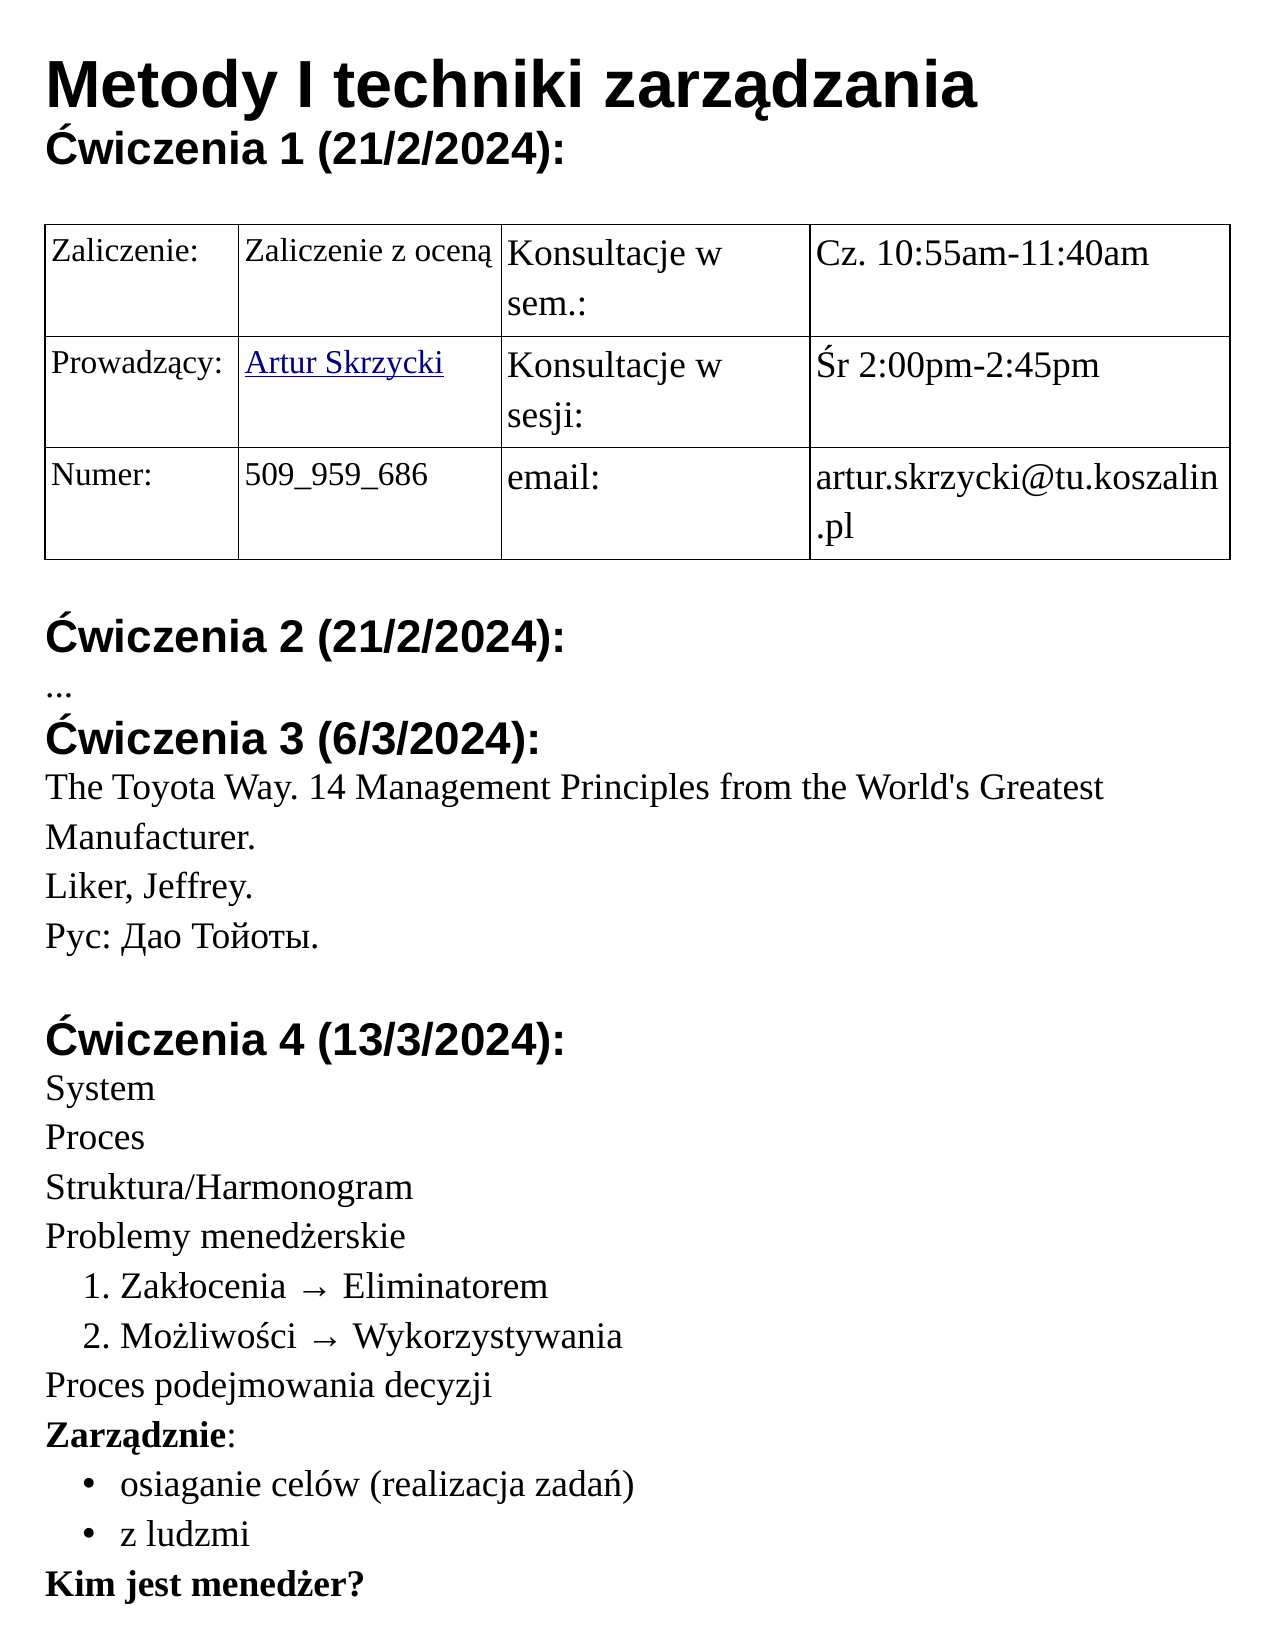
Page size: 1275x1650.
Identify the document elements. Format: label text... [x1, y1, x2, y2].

subtitle Ćwiczenia 3 (6/3/2024): [45, 712, 1230, 764]
table_cell Prowadzący: [46, 337, 238, 447]
text Struktura/Harmonogram [45, 1164, 1230, 1207]
table_cell artur.skrzycki@tu.koszalin.pl [811, 448, 1229, 559]
text Рус: Дао Тойоты. [45, 913, 1230, 956]
subtitle Ćwiczenia 2 (21/2/2024): [45, 609, 1230, 662]
table_header Konsultacje w sem.: [502, 225, 809, 336]
table_header Zaliczenie: [46, 225, 238, 336]
table_header Zaliczenie z oceną [239, 225, 501, 336]
text Kim jest menedżer? [45, 1561, 1230, 1604]
list osiaganie celów (realizacja zadań) [82, 1462, 1230, 1505]
table_cell Artur Skrzycki [239, 337, 501, 447]
table_cell Konsultacje w sesji: [502, 337, 809, 447]
table_cell 509_959_686 [239, 448, 501, 559]
text Liker, Jeffrey. [45, 864, 1230, 907]
table_cell Śr 2:00pm-2:45pm [811, 337, 1229, 447]
list Możliwości → Wykorzystywania [82, 1313, 1230, 1356]
text Problemy menedżerskie [45, 1214, 1230, 1257]
subtitle Ćwiczenia 1 (21/2/2024): [45, 122, 1230, 174]
subtitle Ćwiczenia 4 (13/3/2024): [45, 1012, 1230, 1065]
list Zakłocenia → Eliminatorem [82, 1263, 1230, 1307]
text The Toyota Way. 14 Management Principles from the World's Greatest Manufacturer. [45, 764, 1230, 857]
list z ludzmi [82, 1511, 1230, 1554]
text System [45, 1065, 1230, 1108]
text Zarządznie: [45, 1412, 1230, 1455]
table_cell Numer: [46, 448, 238, 559]
text Proces podejmowania decyzji [45, 1363, 1230, 1406]
text Proces [45, 1115, 1230, 1158]
text ... [45, 662, 1230, 705]
table_header Cz. 10:55am-11:40am [811, 225, 1229, 336]
table_cell email: [502, 448, 809, 559]
title Metody I techniki zarządzania [45, 45, 1230, 122]
